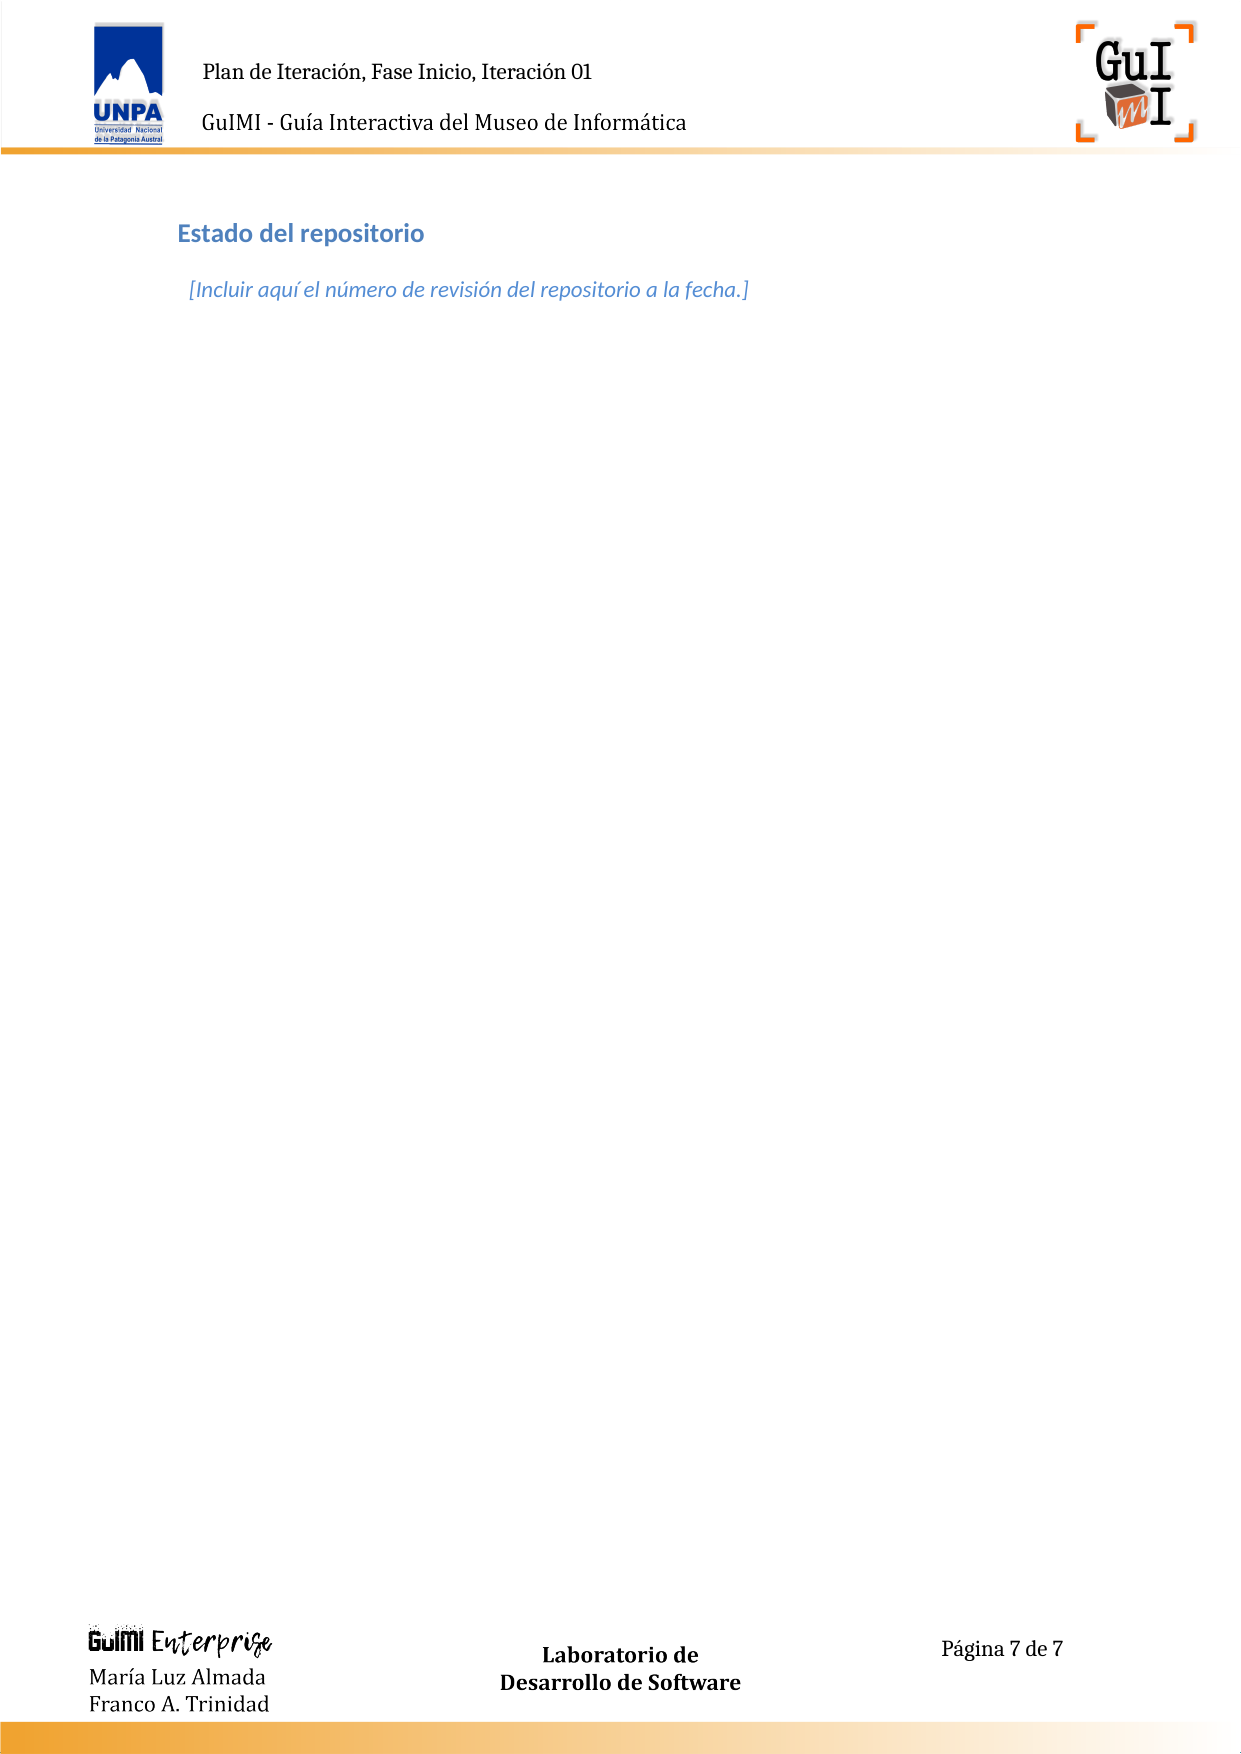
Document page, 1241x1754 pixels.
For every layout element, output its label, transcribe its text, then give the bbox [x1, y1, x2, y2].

text Estado del repositorio [177, 216, 1063, 249]
picture [0, 0, 1241, 155]
picture [0, 1613, 1241, 1754]
text [Incluir aquí el número de revisión del repositorio a la fecha.] [188, 275, 1063, 303]
